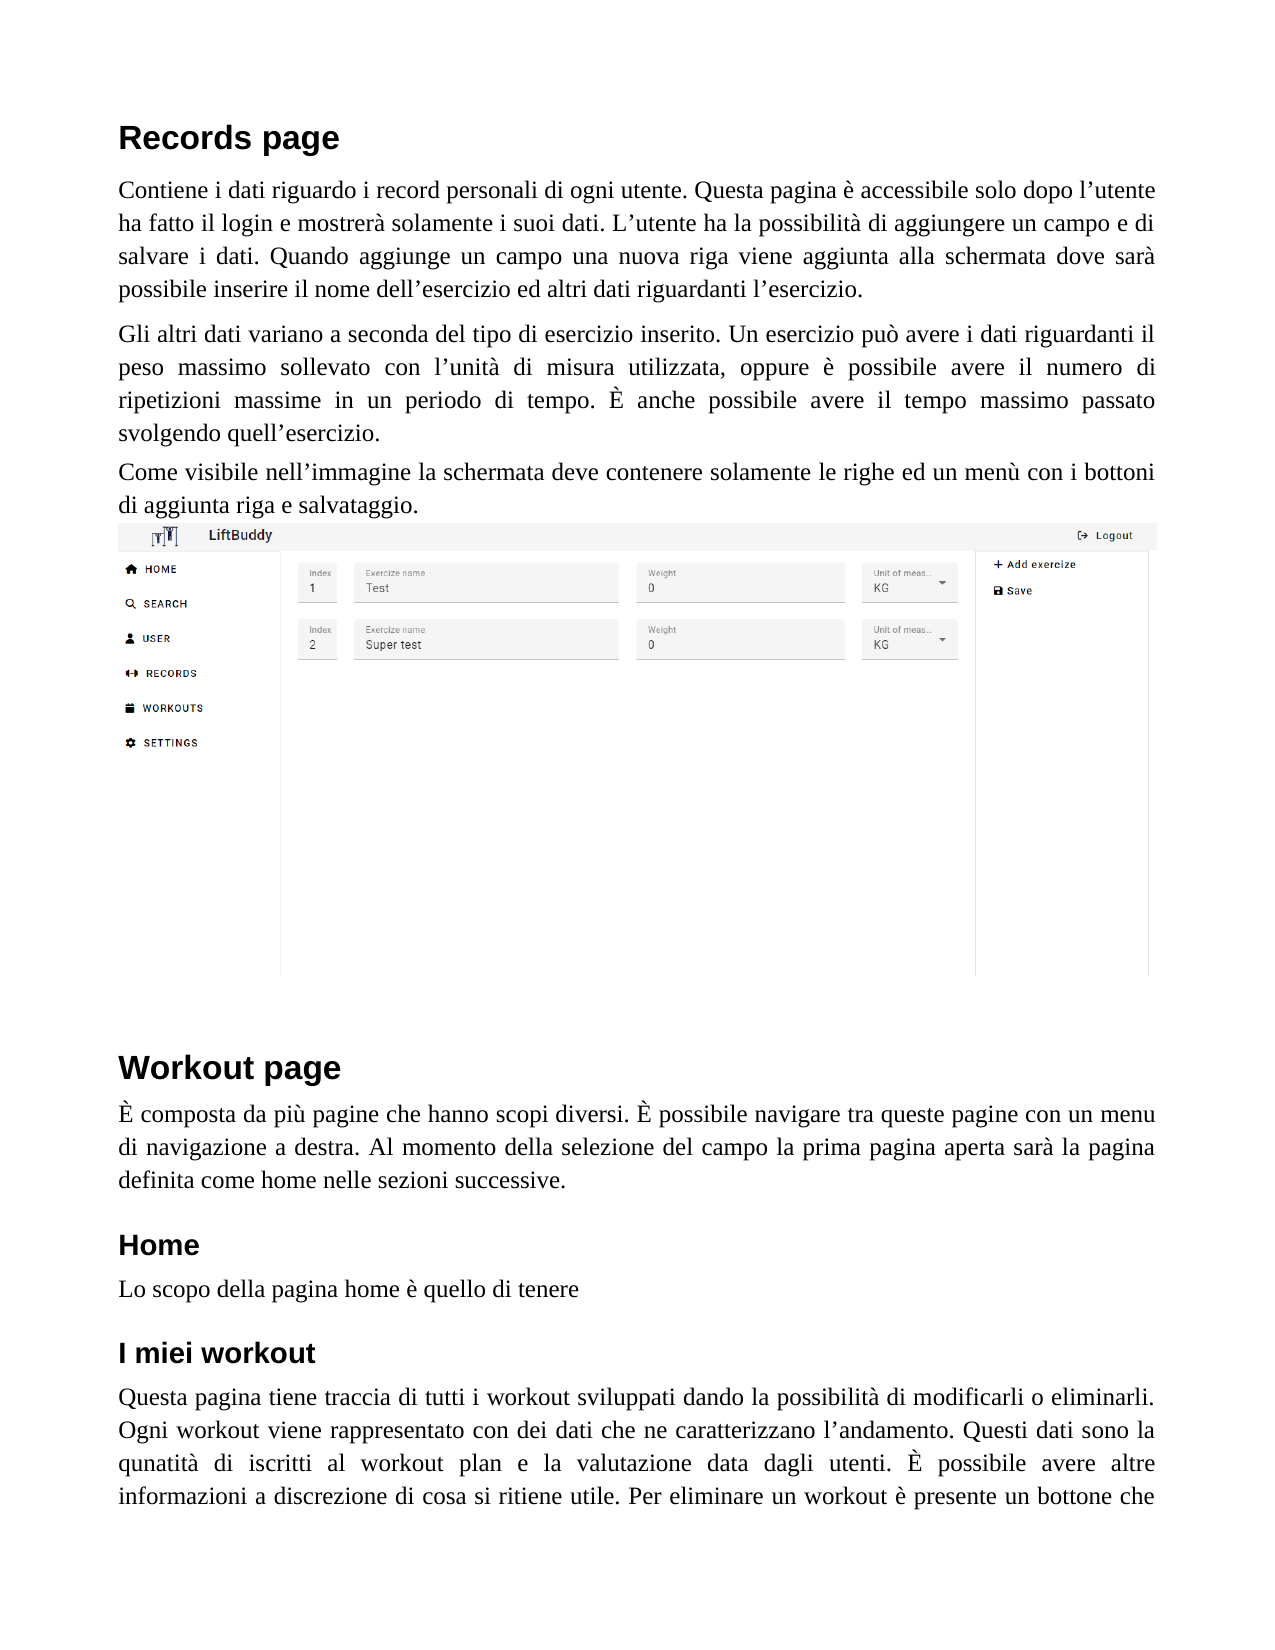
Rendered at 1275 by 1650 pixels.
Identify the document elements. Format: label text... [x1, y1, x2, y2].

subtitle Workout page [118, 1048, 1157, 1087]
subtitle I miei workout [118, 1336, 1157, 1369]
subtitle Records page [118, 118, 1157, 157]
text È composta da più pagine che hanno scopi diversi. È possibile navigare tra queste pagine con un menu di navigazione a destra. Al momento della selezione del campo la prima pagina aperta sarà la pagina definita come home nelle sezioni successive. [118, 1099, 1157, 1194]
picture [118, 523, 1157, 976]
text Come visibile nell’immagine la schermata deve contenere solamente le righe ed un menù con i bottoni di aggiunta riga e salvataggio. [118, 457, 1157, 519]
text Lo scopo della pagina home è quello di tenere [118, 1274, 1157, 1302]
text Gli altri dati variano a seconda del tipo di esercizio inserito. Un esercizio può avere i dati riguardanti il peso massimo sollevato con l’unità di misura utilizzata, oppure è possibile avere il numero di ripetizioni massime in un periodo di tempo. È anche possibile avere il tempo massimo passato svolgendo quell’esercizio. [118, 319, 1157, 447]
text Questa pagina tiene traccia di tutti i workout sviluppati dando la possibilità di modificarli o eliminarli. Ogni workout viene rappresentato con dei dati che ne caratterizzano l’andamento. Questi dati sono la qunatità di iscritti al workout plan e la valutazione data dagli utenti. È possibile avere altre informazioni a discrezione di cosa si ritiene utile. Per eliminare un workout è presente un bottone che [118, 1382, 1157, 1510]
subtitle Home [118, 1227, 1157, 1261]
text Contiene i dati riguardo i record personali di ogni utente. Questa pagina è accessibile solo dopo l’utente ha fatto il login e mostrerà solamente i suoi dati. L’utente ha la possibilità di aggiungere un campo e di salvare i dati. Quando aggiunge un campo una nuova riga viene aggiunta alla schermata dove sarà possibile inserire il nome dell’esercizio ed altri dati riguardanti l’esercizio. [118, 175, 1157, 303]
